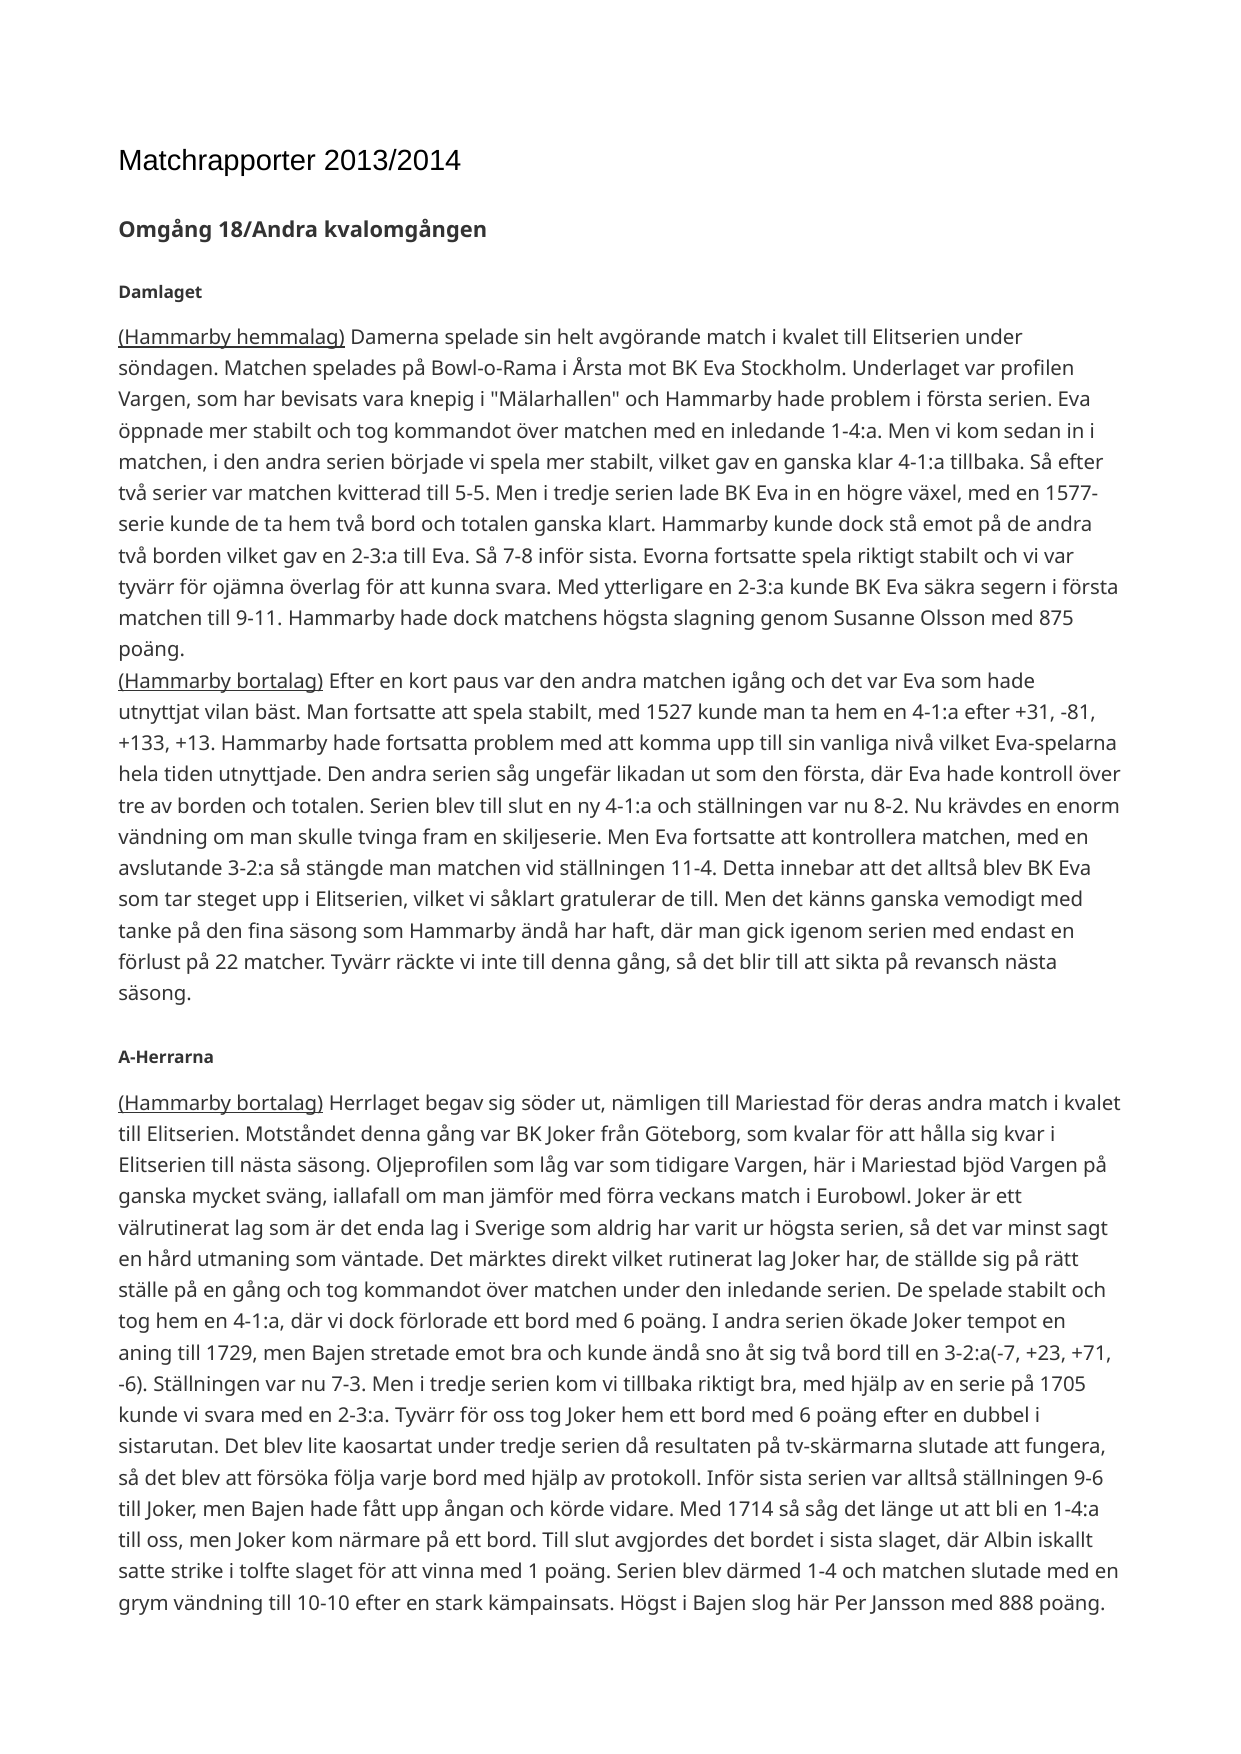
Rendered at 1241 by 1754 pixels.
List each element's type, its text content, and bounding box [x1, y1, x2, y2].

subtitle Damlaget [118, 272, 1122, 303]
subtitle Omgång 18/Andra kvalomgången [118, 214, 1122, 244]
subtitle Matchrapporter 2013/2014 [118, 143, 1122, 177]
text (Hammarby bortalag) Herrlaget begav sig söder ut, nämligen till Mariestad för deras andra match i kvalet till Elitserien. Motståndet denna gång var BK Joker från Göteborg, som kvalar för att hålla sig kvar i Elitserien till nästa säsong. Oljeprofilen som låg var som tidigare Vargen, här i Mariestad bjöd Vargen på ganska mycket sväng, iallafall om man jämför med förra veckans match i Eurobowl. Joker är ett välrutinerat lag som är det enda lag i Sverige som aldrig har varit ur högsta serien, så det var minst sagt en hård utmaning som väntade. Det märktes direkt vilket rutinerat lag Joker har, de ställde sig på rätt ställe på en gång och tog kommandot över matchen under den inledande serien. De spelade stabilt och tog hem en 4-1:a, där vi dock förlorade ett bord med 6 poäng. I andra serien ökade Joker tempot en aning till 1729, men Bajen stretade emot bra och kunde ändå sno åt sig två bord till en 3-2:a(-7, +23, +71, -6). Ställningen var nu 7-3. Men i tredje serien kom vi tillbaka riktigt bra, med hjälp av en serie på 1705 kunde vi svara med en 2-3:a. Tyvärr för oss tog Joker hem ett bord med 6 poäng efter en dubbel i sistarutan. Det blev lite kaosartat under tredje serien då resultaten på tv-skärmarna slutade att fungera, så det blev att försöka följa varje bord med hjälp av protokoll. Inför sista serien var alltså ställningen 9-6 till Joker, men Bajen hade fått upp ångan och körde vidare. Med 1714 så såg det länge ut att bli en 1-4:a till oss, men Joker kom närmare på ett bord. Till slut avgjordes det bordet i sista slaget, där Albin iskallt satte strike i tolfte slaget för att vinna med 1 poäng. Serien blev därmed 1-4 och matchen slutade med en grym vändning till 10-10 efter en stark kämpainsats. Högst i Bajen slog här Per Jansson med 888 poäng. [118, 1084, 1122, 1616]
text (Hammarby hemmalag) Damerna spelade sin helt avgörande match i kvalet till Elitserien under söndagen. Matchen spelades på Bowl-o-Rama i Årsta mot BK Eva Stockholm. Underlaget var profilen Vargen, som har bevisats vara knepig i "Mälarhallen" och Hammarby hade problem i första serien. Eva öppnade mer stabilt och tog kommandot över matchen med en inledande 1-4:a. Men vi kom sedan in i matchen, i den andra serien började vi spela mer stabilt, vilket gav en ganska klar 4-1:a tillbaka. Så efter två serier var matchen kvitterad till 5-5. Men i tredje serien lade BK Eva in en högre växel, med en 1577-serie kunde de ta hem två bord och totalen ganska klart. Hammarby kunde dock stå emot på de andra två borden vilket gav en 2-3:a till Eva. Så 7-8 inför sista. Evorna fortsatte spela riktigt stabilt och vi var tyvärr för ojämna överlag för att kunna svara. Med ytterligare en 2-3:a kunde BK Eva säkra segern i första matchen till 9-11. Hammarby hade dock matchens högsta slagning genom Susanne Olsson med 875 poäng. (Hammarby bortalag) Efter en kort paus var den andra matchen igång och det var Eva som hade utnyttjat vilan bäst. Man fortsatte att spela stabilt, med 1527 kunde man ta hem en 4-1:a efter +31, -81, +133, +13. Hammarby hade fortsatta problem med att komma upp till sin vanliga nivå vilket Eva-spelarna hela tiden utnyttjade. Den andra serien såg ungefär likadan ut som den första, där Eva hade kontroll över tre av borden och totalen. Serien blev till slut en ny 4-1:a och ställningen var nu 8-2. Nu krävdes en enorm vändning om man skulle tvinga fram en skiljeserie. Men Eva fortsatte att kontrollera matchen, med en avslutande 3-2:a så stängde man matchen vid ställningen 11-4. Detta innebar att det alltså blev BK Eva som tar steget upp i Elitserien, vilket vi såklart gratulerar de till. Men det känns ganska vemodigt med tanke på den fina säsong som Hammarby ändå har haft, där man gick igenom serien med endast en förlust på 22 matcher. Tyvärr räckte vi inte till denna gång, så det blir till att sikta på revansch nästa säsong. [118, 319, 1122, 1006]
subtitle A-Herrarna [118, 1038, 1122, 1069]
